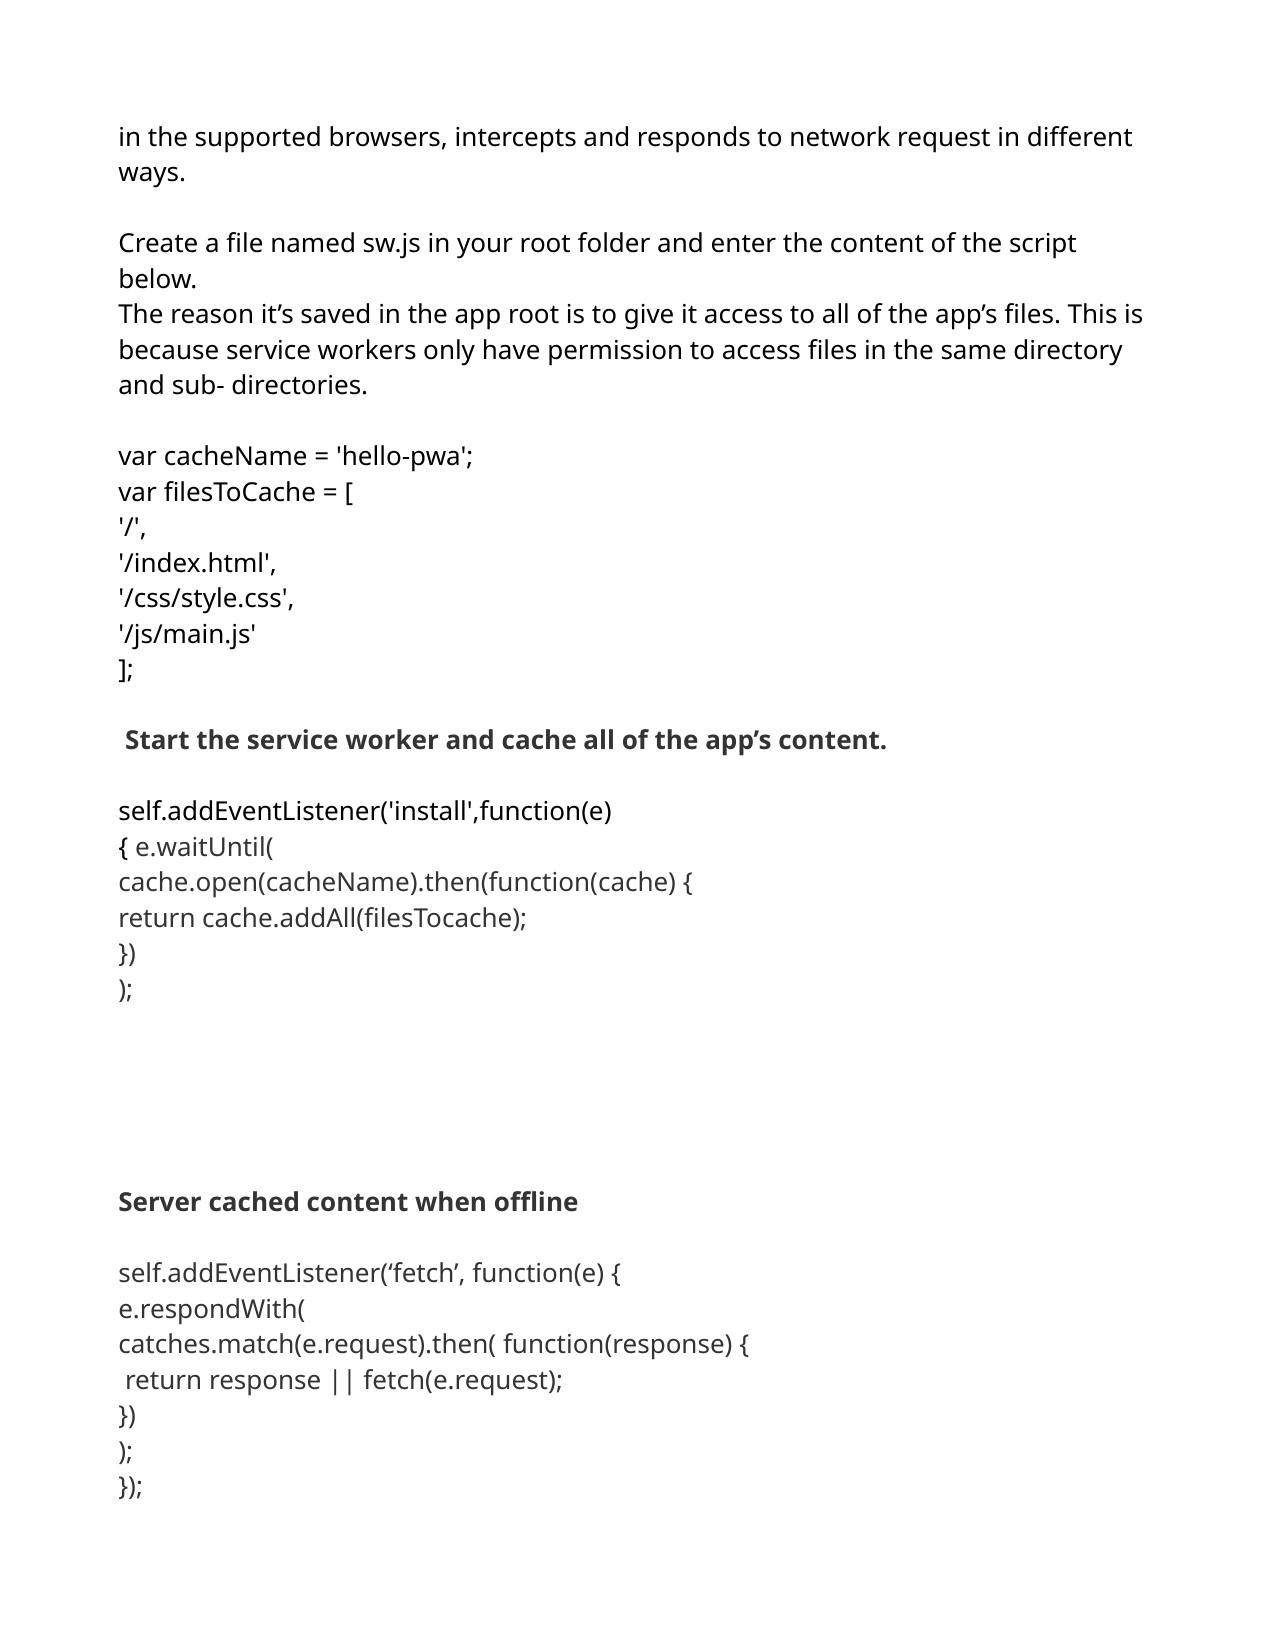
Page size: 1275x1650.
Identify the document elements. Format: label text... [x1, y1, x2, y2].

text Start the service worker and cache all of the app’s content. [118, 722, 1157, 757]
text }); [118, 1468, 1157, 1503]
text ); [118, 971, 1157, 1006]
text in the supported browsers, intercepts and responds to network request in different ways. [118, 118, 1157, 189]
text '/', [118, 509, 1157, 544]
text '/index.html', [118, 544, 1157, 580]
text catches.match(e.request).then( function(response) { [118, 1326, 1157, 1361]
text var cacheName = 'hello-pwa'; [118, 438, 1157, 473]
text self.addEventListener('install',function(e) [118, 793, 1157, 828]
text var filesToCache = [ [118, 473, 1157, 509]
text }) [118, 1397, 1157, 1432]
text self.addEventListener(‘fetch’, function(e) { [118, 1255, 1157, 1290]
text cache.open(cacheName).then(function(cache) { [118, 864, 1157, 899]
text { e.waitUntil( [118, 828, 1157, 864]
text ]; [118, 651, 1157, 686]
text ); [118, 1432, 1157, 1468]
text Create a file named sw.js in your root folder and enter the content of the script below. [118, 225, 1157, 296]
text return response || fetch(e.request); [118, 1361, 1157, 1397]
text Server cached content when offline [118, 1184, 1157, 1219]
text return cache.addAll(filesTocache); [118, 899, 1157, 935]
text The reason it’s saved in the app root is to give it access to all of the app’s files. This is because service workers only have permission to access files in the same directory and sub- directories. [118, 296, 1157, 402]
text '/js/main.js' [118, 615, 1157, 651]
text }) [118, 935, 1157, 971]
text e.respondWith( [118, 1290, 1157, 1326]
text '/css/style.css', [118, 580, 1157, 615]
